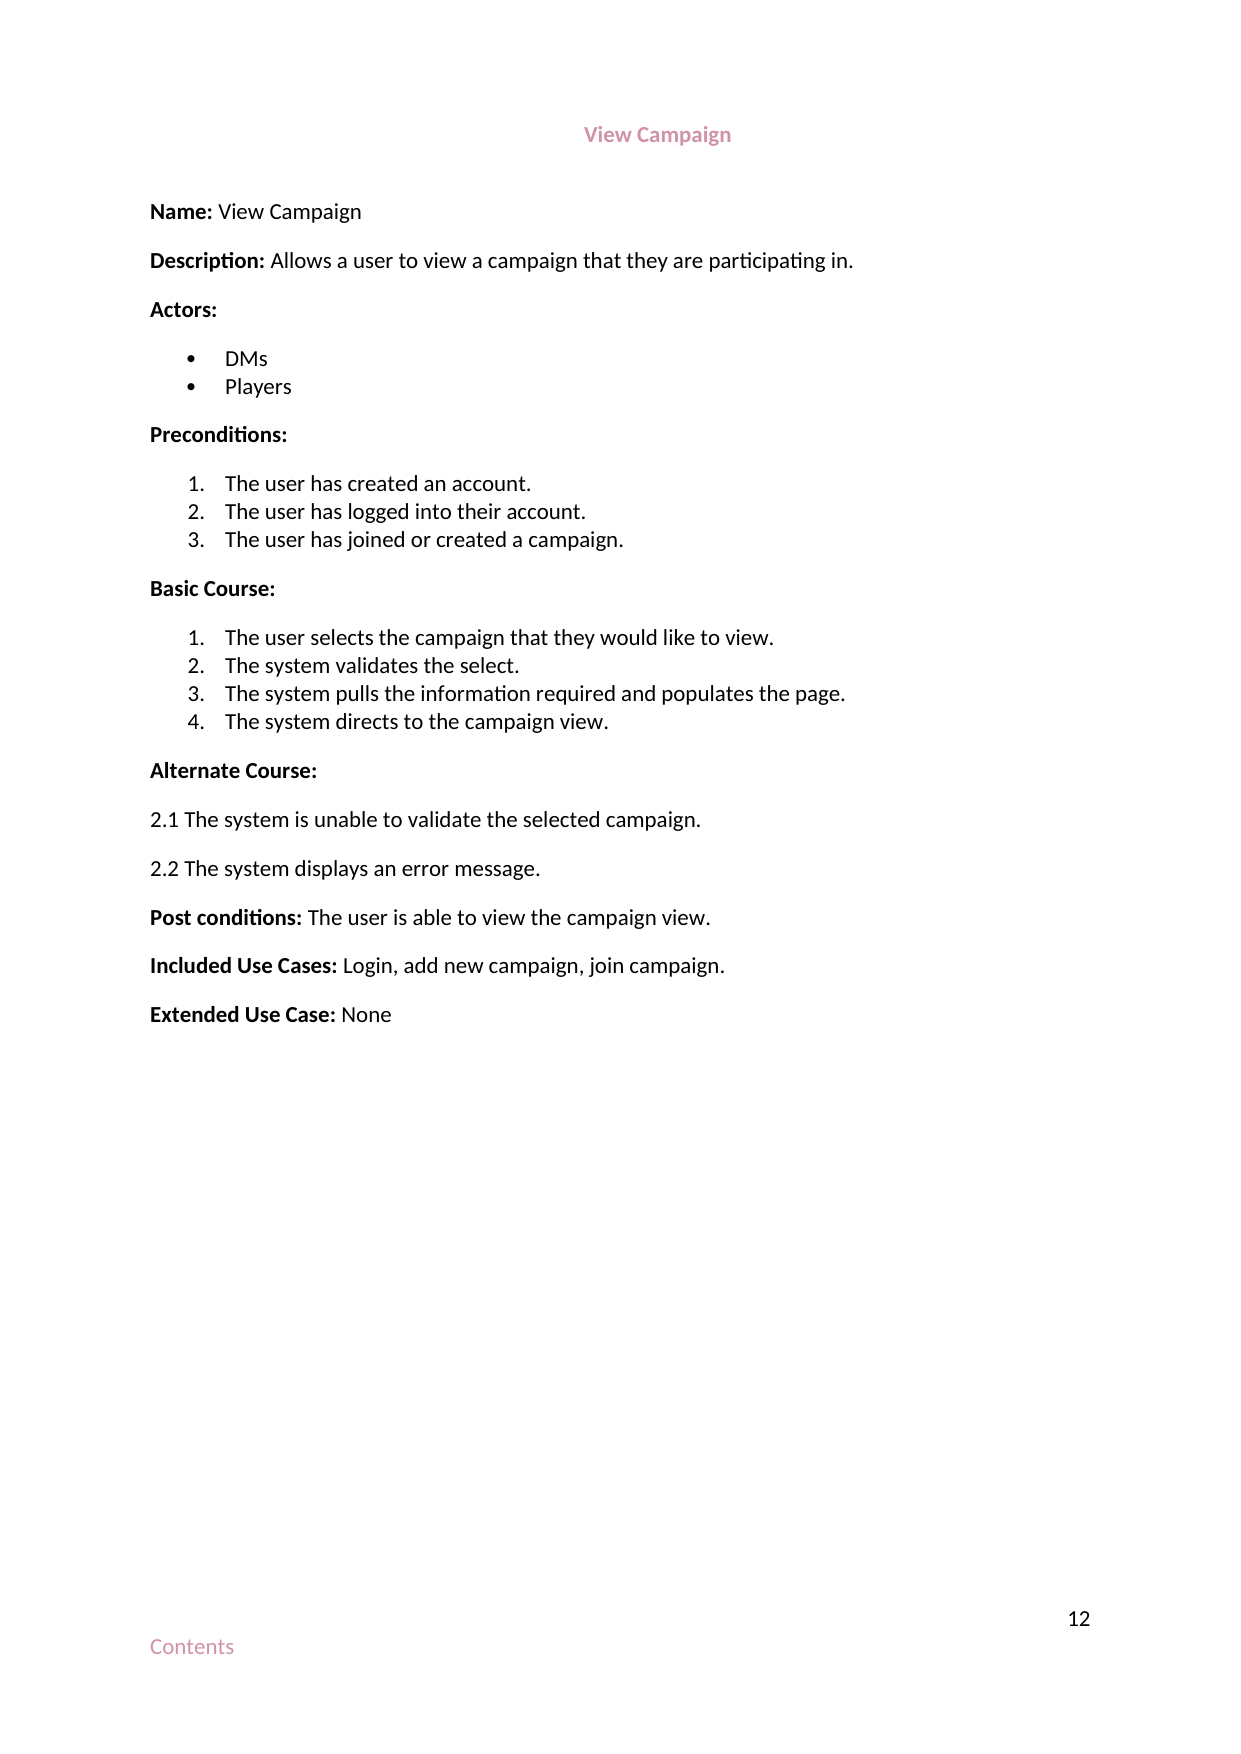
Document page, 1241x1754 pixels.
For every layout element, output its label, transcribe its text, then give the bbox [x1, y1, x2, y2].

text Actors: [150, 295, 1090, 323]
text View Campaign [225, 120, 1090, 148]
list The user selects the campaign that they would like to view. [187, 623, 1090, 651]
list The system pulls the information required and populates the page. [187, 679, 1090, 707]
list DMs [187, 344, 1090, 372]
text 2.1 The system is unable to validate the selected campaign. [150, 805, 1090, 833]
text Basic Course: [150, 574, 1090, 602]
text Post conditions: The user is able to view the campaign view. [150, 903, 1090, 931]
text Alternate Course: [150, 756, 1090, 784]
text Extended Use Case: None [150, 1000, 1090, 1028]
list The user has joined or created a campaign. [187, 526, 1090, 553]
text Name: View Campaign [150, 197, 1090, 225]
text 2.2 The system displays an error message. [150, 854, 1090, 882]
list The user has created an account. [187, 469, 1090, 497]
text Preconditions: [150, 421, 1090, 449]
text Included Use Cases: Login, add new campaign, join campaign. [150, 952, 1090, 979]
list The user has logged into their account. [187, 497, 1090, 526]
list The system validates the select. [187, 651, 1090, 679]
list Players [187, 372, 1090, 400]
list The system directs to the campaign view. [187, 707, 1090, 735]
text Description: Allows a user to view a campaign that they are participating in. [150, 246, 1090, 274]
